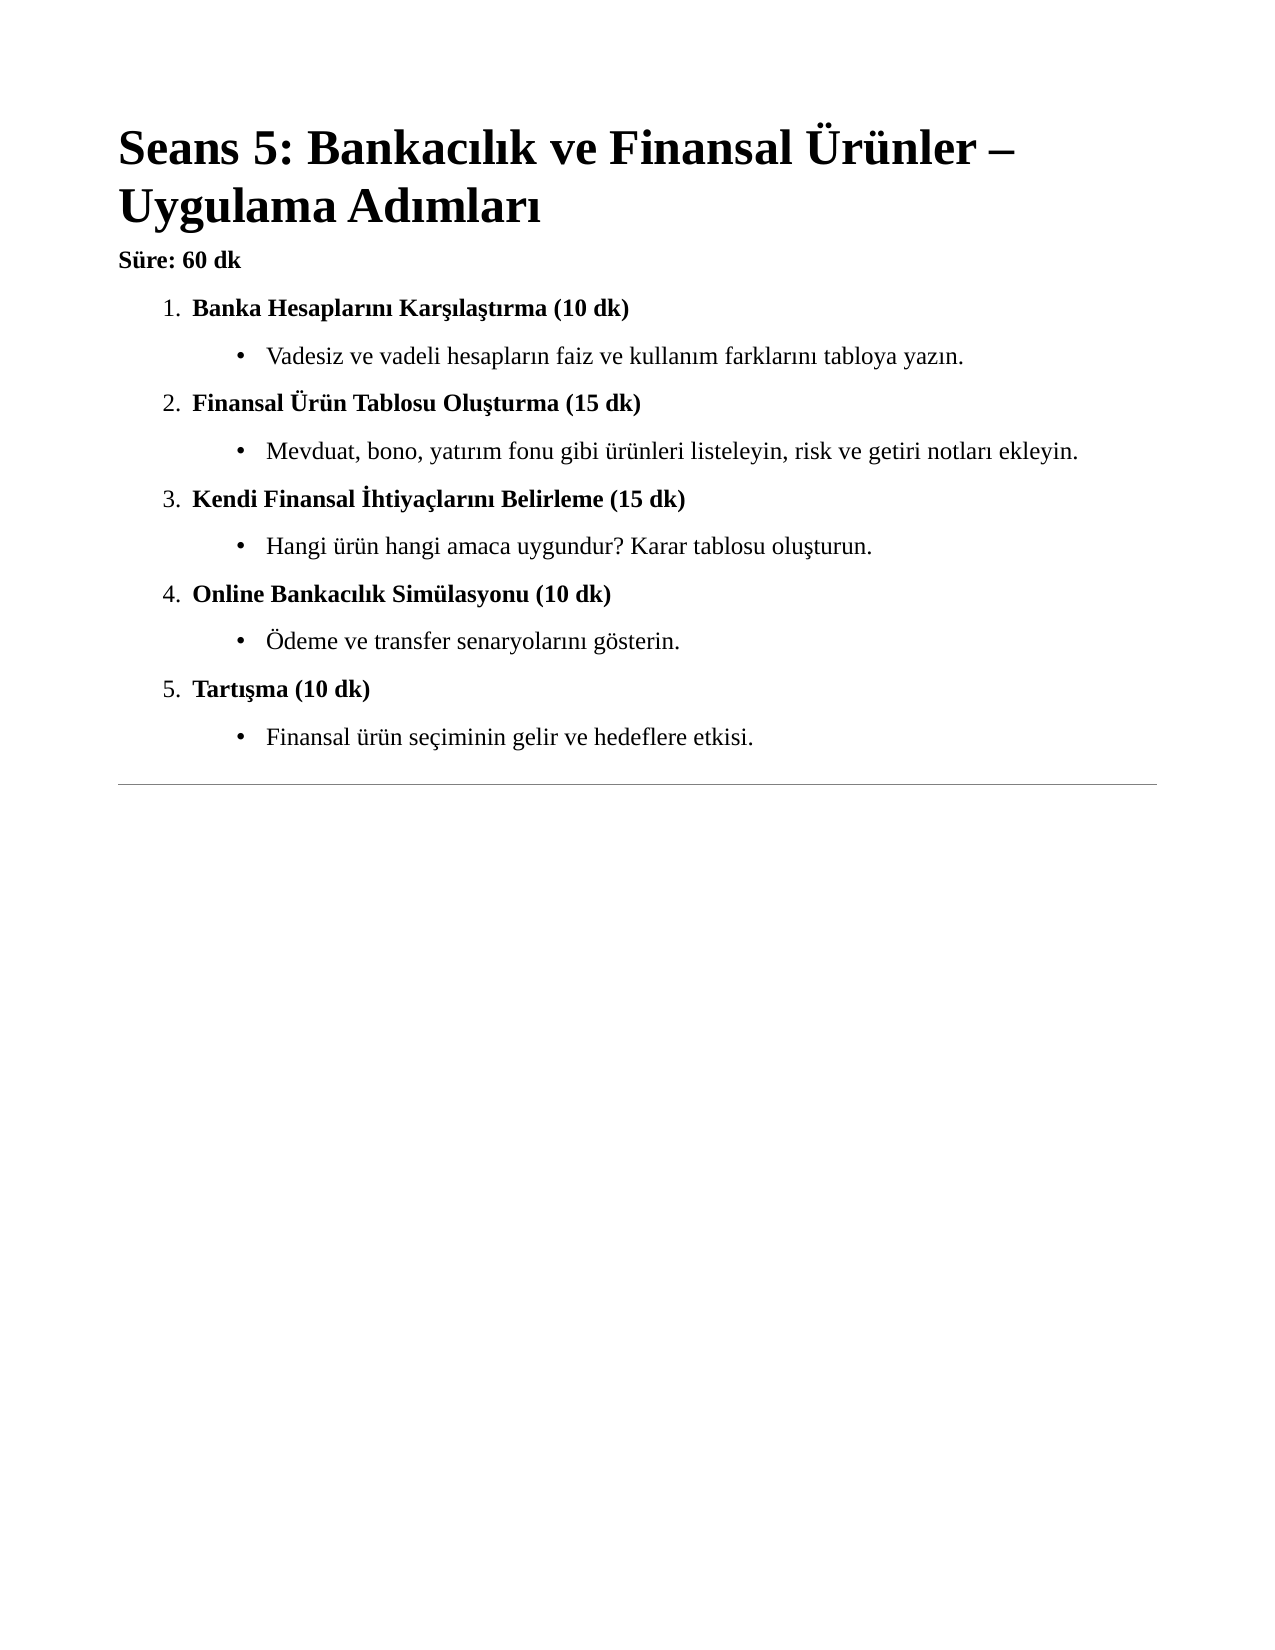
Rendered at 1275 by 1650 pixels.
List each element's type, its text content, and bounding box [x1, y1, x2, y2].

text Süre: 60 dk [118, 246, 1157, 274]
list Tartışma (10 dk) [162, 674, 1157, 703]
list Hangi ürün hangi amaca uygundur? Karar tablosu oluşturun. [236, 531, 1157, 560]
subtitle Seans 5: Bankacılık ve Finansal Ürünler – Uygulama Adımları [118, 118, 1157, 233]
list Banka Hesaplarını Karşılaştırma (10 dk) [162, 293, 1157, 322]
list Online Bankacılık Simülasyonu (10 dk) [162, 579, 1157, 608]
list Finansal Ürün Tablosu Oluşturma (15 dk) [162, 388, 1157, 417]
list Ödeme ve transfer senaryolarını gösterin. [236, 626, 1157, 655]
list Kendi Finansal İhtiyaçlarını Belirleme (15 dk) [162, 484, 1157, 512]
list Finansal ürün seçiminin gelir ve hedeflere etkisi. [236, 722, 1157, 750]
list Vadesiz ve vadeli hesapların faiz ve kullanım farklarını tabloya yazın. [236, 341, 1157, 369]
list Mevduat, bono, yatırım fonu gibi ürünleri listeleyin, risk ve getiri notları ekleyin. [236, 436, 1157, 465]
